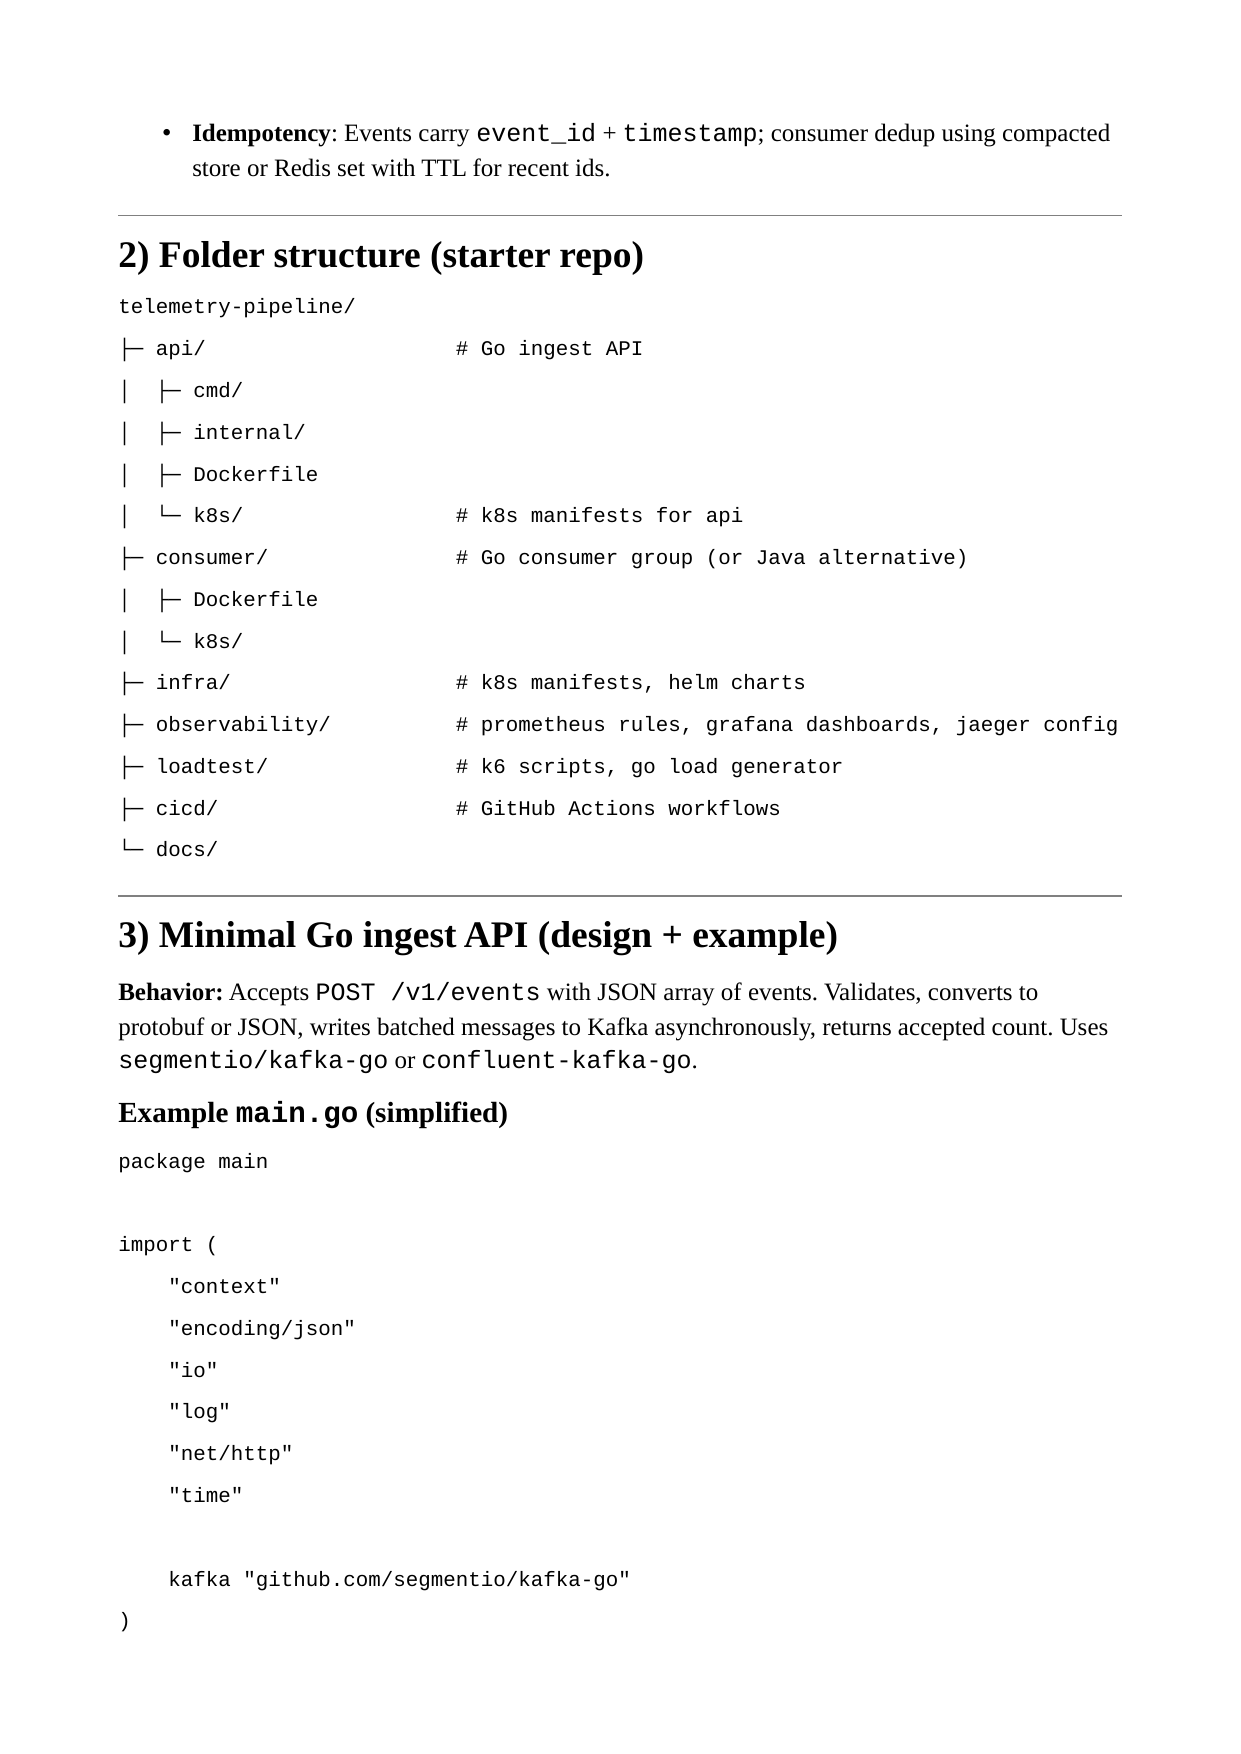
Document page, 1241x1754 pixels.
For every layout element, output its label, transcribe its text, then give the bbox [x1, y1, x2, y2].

text Behavior: Accepts POST /v1/events with JSON array of events. Validates, converts to protobuf or JSON, writes batched messages to Kafka asynchronously, returns accepted count. Uses segmentio/kafka-go or confluent-kafka-go. [118, 977, 1122, 1076]
text ├─ consumer/ # Go consumer group (or Java alternative) [118, 547, 1122, 571]
text "net/http" [118, 1443, 1122, 1467]
list Idempotency: Events carry event_id + timestamp; consumer dedup using compacted store or Redis set with TTL for recent ids. [162, 118, 1122, 182]
text ├─ cicd/ # GitHub Actions workflows [125, 798, 1122, 821]
text ├─ api/ # Go ingest API [118, 338, 1122, 362]
text "time" [118, 1485, 1122, 1509]
text │ ├─ internal/ [125, 422, 161, 445]
text │ ├─ internal/ [162, 422, 1122, 445]
text │ ├─ Dockerfile [118, 463, 1122, 487]
subtitle 2) Folder structure (starter repo) [118, 232, 1122, 275]
text ├─ infra/ # k8s manifests, helm charts [118, 672, 1122, 696]
text └─ docs/ [118, 839, 1122, 863]
text "context" [118, 1276, 1122, 1300]
text │ ├─ cmd/ [118, 380, 1122, 404]
subtitle Example main.go (simplified) [118, 1095, 1122, 1131]
text import ( [118, 1234, 1122, 1258]
text │ ├─ Dockerfile [162, 589, 1122, 612]
text package main [118, 1151, 1122, 1174]
text kafka "github.com/segmentio/kafka-go" [118, 1569, 1122, 1592]
text │ ├─ Dockerfile [125, 589, 161, 612]
text │ └─ k8s/ # k8s manifests for api [118, 505, 1122, 529]
text "io" [118, 1360, 1122, 1383]
text telemetry-pipeline/ [118, 296, 1122, 320]
text ) [118, 1610, 1122, 1634]
text ├─ observability/ # prometheus rules, grafana dashboards, jaeger config [118, 714, 1122, 738]
text ├─ loadtest/ # k6 scripts, go load generator [125, 756, 1122, 779]
subtitle 3) Minimal Go ingest API (design + example) [118, 913, 1122, 956]
text "log" [118, 1402, 1122, 1425]
text "encoding/json" [118, 1318, 1122, 1342]
text │ └─ k8s/ [125, 631, 1122, 654]
